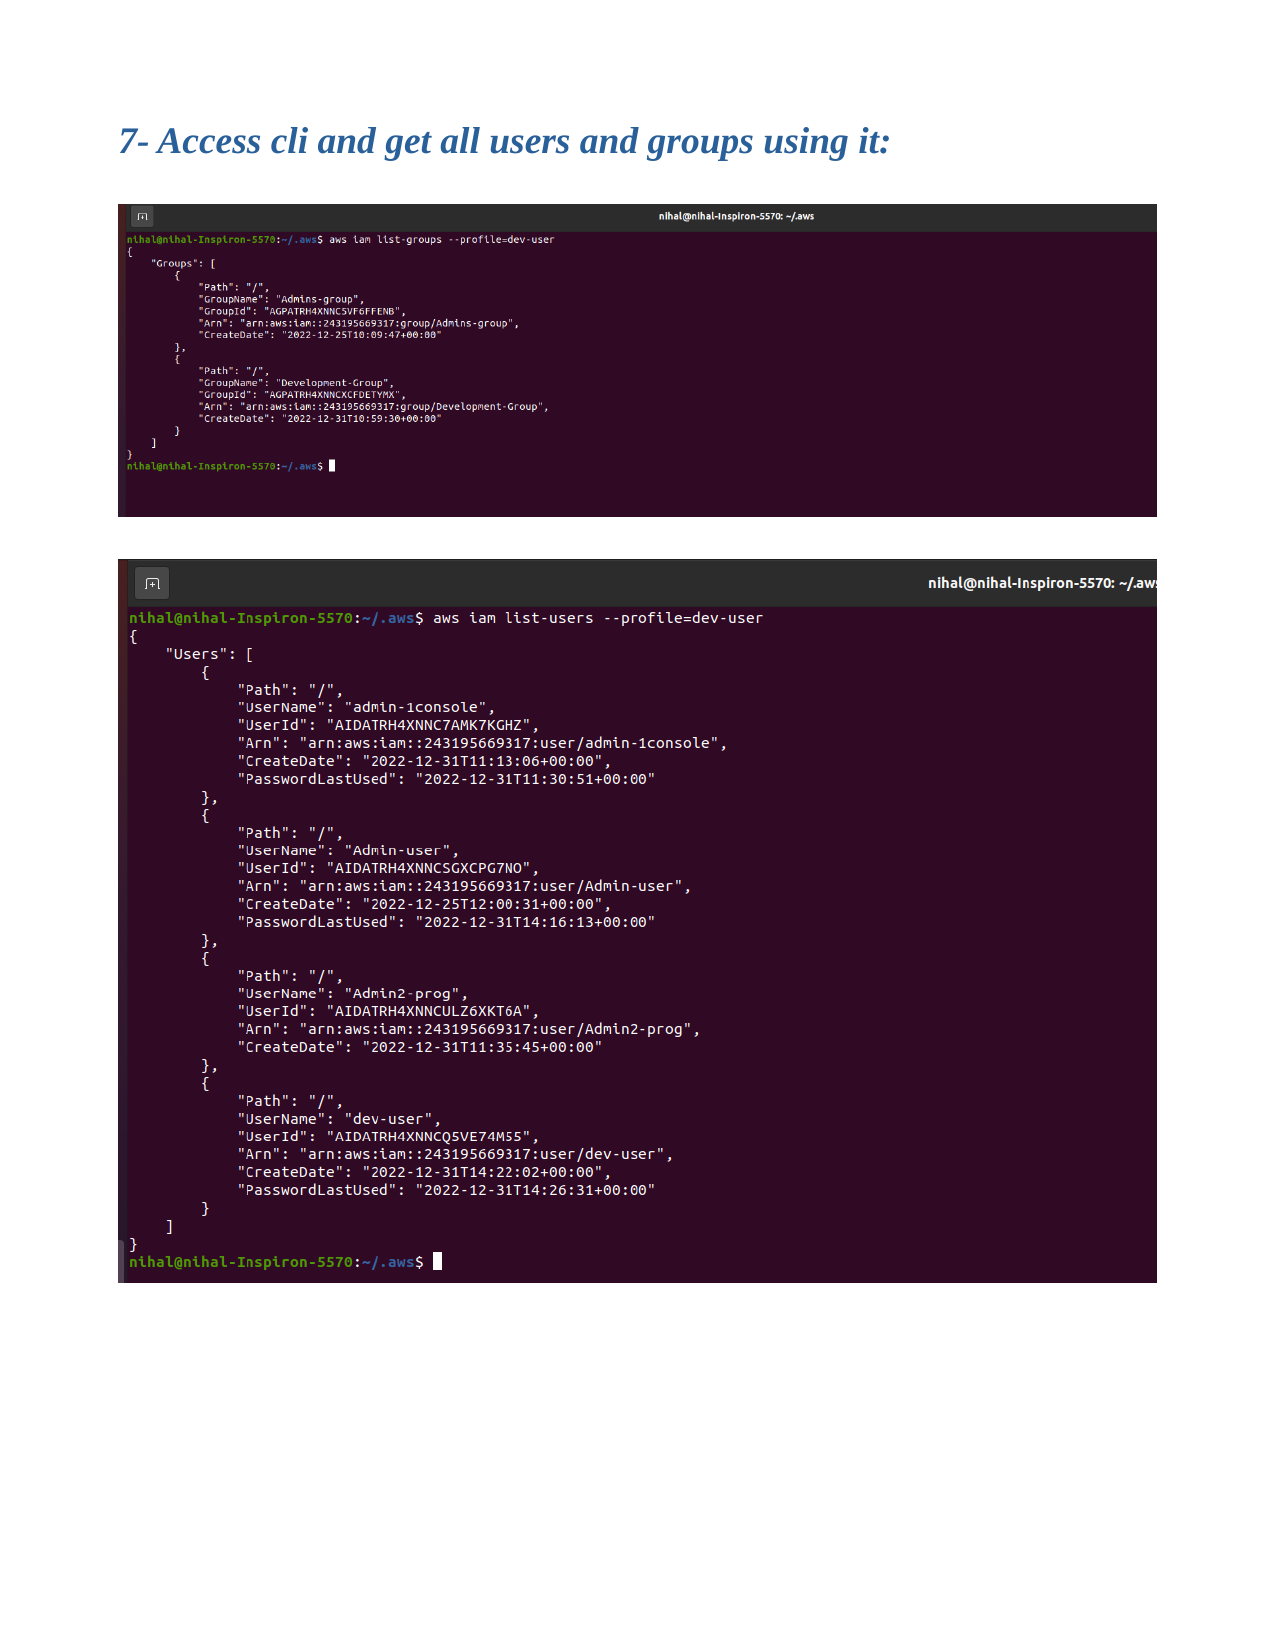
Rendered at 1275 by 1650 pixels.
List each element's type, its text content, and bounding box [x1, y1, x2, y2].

text 7- Access cli and get all users and groups using it: [118, 118, 1157, 161]
picture [118, 204, 1157, 517]
picture [118, 559, 1157, 1283]
